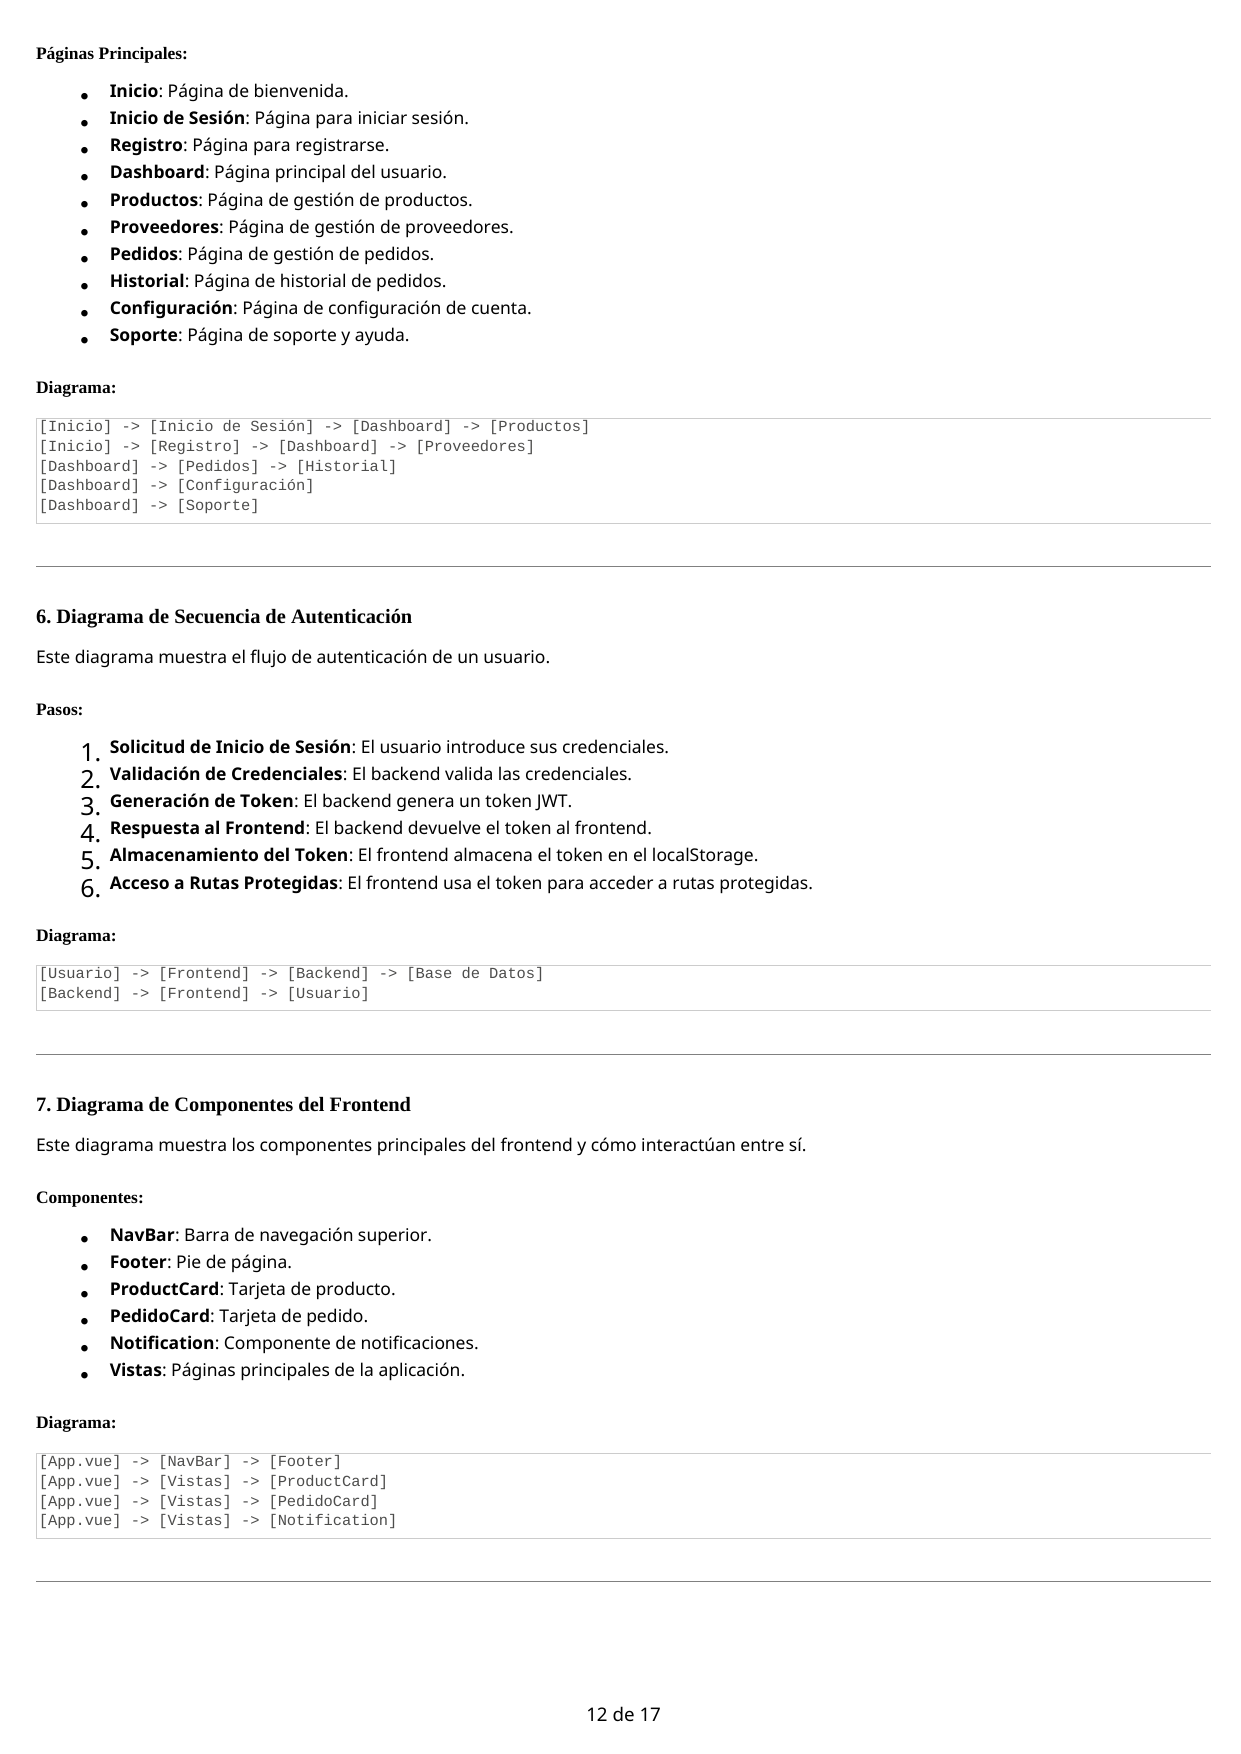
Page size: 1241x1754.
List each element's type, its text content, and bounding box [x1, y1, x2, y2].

list Proveedores: Página de gestión de proveedores. [80, 219, 1211, 247]
list Notification: Componente de notificaciones. [80, 1336, 1211, 1363]
text Este diagrama muestra el flujo de autenticación de un usuario. [36, 650, 1211, 677]
text [Dashboard] -> [Configuración] [37, 477, 1211, 497]
text [App.vue] -> [Vistas] -> [Notification] [37, 1512, 1211, 1538]
list Soporte: Página de soporte y ayuda. [80, 328, 1211, 355]
subtitle Páginas Principales: [36, 48, 1211, 71]
text [Usuario] -> [Frontend] -> [Backend] -> [Base de Datos] [37, 966, 1211, 985]
list ProductCard: Tarjeta de producto. [80, 1282, 1211, 1309]
text [Inicio] -> [Registro] -> [Dashboard] -> [Proveedores] [37, 438, 1211, 457]
list Vistas: Páginas principales de la aplicación. [80, 1363, 1211, 1390]
text [Dashboard] -> [Pedidos] -> [Historial] [37, 457, 1211, 477]
list Historial: Página de historial de pedidos. [80, 274, 1211, 301]
list Configuración: Página de configuración de cuenta. [80, 301, 1211, 328]
subtitle 7. Diagrama de Componentes del Frontend [36, 1098, 1211, 1125]
list Almacenamiento del Token: El frontend almacena el token en el localStorage. [80, 848, 1211, 875]
text [Dashboard] -> [Soporte] [37, 497, 1211, 523]
list Dashboard: Página principal del usuario. [80, 165, 1211, 192]
text Este diagrama muestra los componentes principales del frontend y cómo interactúan entre sí. [36, 1137, 1211, 1165]
subtitle Diagrama: [36, 929, 1211, 952]
text [App.vue] -> [NavBar] -> [Footer] [37, 1454, 1211, 1473]
list Solicitud de Inicio de Sesión: El usuario introduce sus credenciales. [80, 739, 1211, 767]
list Pedidos: Página de gestión de pedidos. [80, 247, 1211, 274]
text [App.vue] -> [Vistas] -> [PedidoCard] [37, 1492, 1211, 1512]
list Inicio de Sesión: Página para iniciar sesión. [80, 111, 1211, 138]
text [Inicio] -> [Inicio de Sesión] -> [Dashboard] -> [Productos] [37, 419, 1211, 438]
list Respuesta al Frontend: El backend devuelve el token al frontend. [80, 821, 1211, 848]
list Inicio: Página de bienvenida. [80, 83, 1211, 111]
list NavBar: Barra de navegación superior. [80, 1227, 1211, 1254]
subtitle Componentes: [36, 1192, 1211, 1215]
list Generación de Token: El backend genera un token JWT. [80, 794, 1211, 821]
text [Backend] -> [Frontend] -> [Usuario] [37, 985, 1211, 1010]
subtitle Diagrama: [36, 382, 1211, 405]
list Registro: Página para registrarse. [80, 138, 1211, 165]
list Productos: Página de gestión de productos. [80, 192, 1211, 219]
list Validación de Credenciales: El backend valida las credenciales. [80, 767, 1211, 794]
subtitle 6. Diagrama de Secuencia de Autenticación [36, 610, 1211, 637]
subtitle Diagrama: [36, 1417, 1211, 1440]
list Acceso a Rutas Protegidas: El frontend usa el token para acceder a rutas protegidas. [80, 875, 1211, 902]
list PedidoCard: Tarjeta de pedido. [80, 1309, 1211, 1336]
subtitle Pasos: [36, 704, 1211, 727]
text [App.vue] -> [Vistas] -> [ProductCard] [37, 1473, 1211, 1492]
list Footer: Pie de página. [80, 1254, 1211, 1282]
